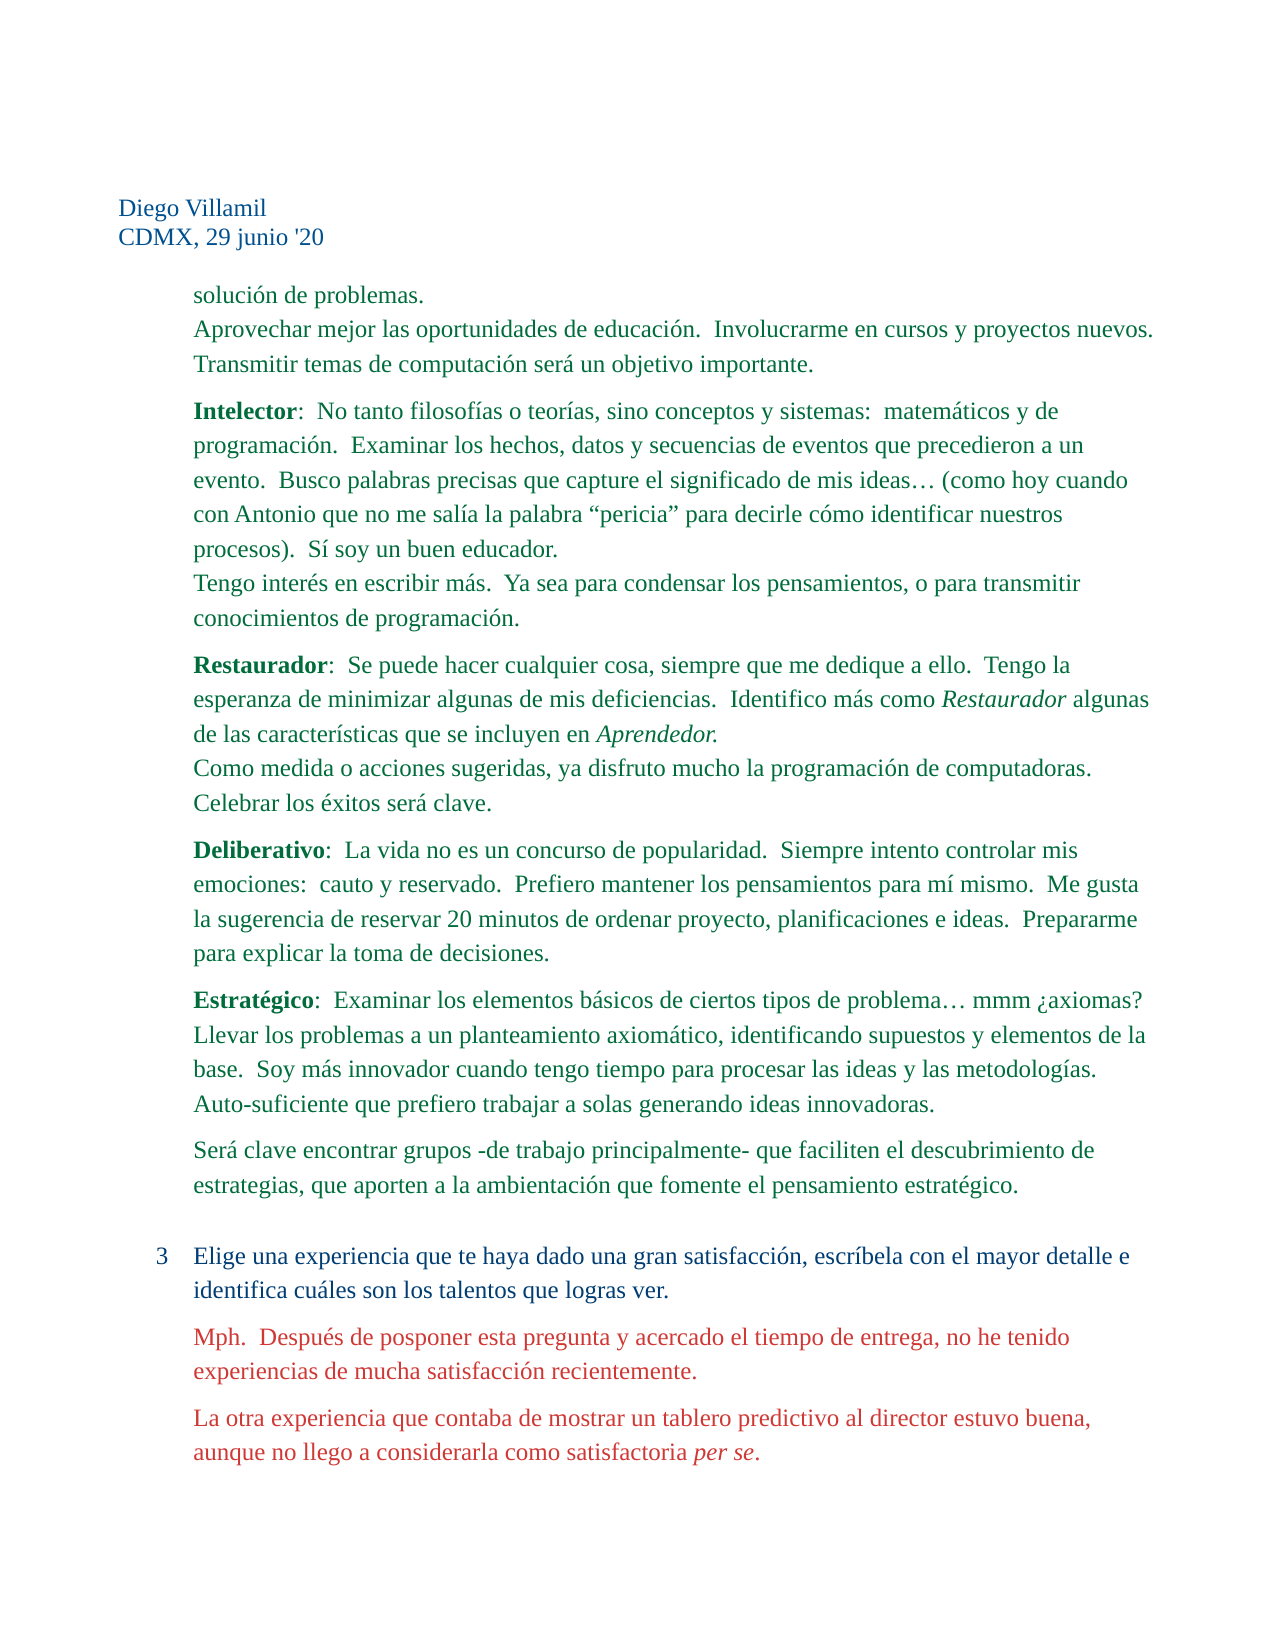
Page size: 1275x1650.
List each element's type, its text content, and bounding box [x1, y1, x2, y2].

text Intelector: No tanto filosofías o teorías, sino conceptos y sistemas: matemáticos y de programación. Examinar los hechos, datos y secuencias de eventos que precedieron a un evento. Busco palabras precisas que capture el significado de mis ideas… (como hoy cuando con Antonio que no me salía la palabra “pericia” para decirle cómo identificar nuestros procesos). Sí soy un buen educador. Tengo interés en escribir más. Ya sea para condensar los pensamientos, o para transmitir conocimientos de programación. [193, 396, 1157, 632]
text Estratégico: Examinar los elementos básicos de ciertos tipos de problema… mmm ¿axiomas? Llevar los problemas a un planteamiento axiomático, identificando supuestos y elementos de la base. Soy más innovador cuando tengo tiempo para procesar las ideas y las metodologías. Auto-suficiente que prefiero trabajar a solas generando ideas innovadoras. [193, 985, 1157, 1117]
text Mph. Después de posponer esta pregunta y acercado el tiempo de entrega, no he tenido experiencias de mucha satisfacción recientemente. [193, 1322, 1157, 1385]
list Elige una experiencia que te haya dado una gran satisfacción, escríbela con el mayor detalle e identifica cuáles son los talentos que logras ver. [156, 1241, 1157, 1304]
text La otra experiencia que contaba de mostrar un tablero predictivo al director estuvo buena, aunque no llego a considerarla como satisfactoria per se. [193, 1403, 1157, 1466]
text Será clave encontrar grupos -de trabajo principalmente- que faciliten el descubrimiento de estrategias, que aporten a la ambientación que fomente el pensamiento estratégico. [193, 1136, 1157, 1199]
text Restaurador: Se puede hacer cualquier cosa, siempre que me dedique a ello. Tengo la esperanza de minimizar algunas de mis deficiencias. Identifico más como Restaurador algunas de las características que se incluyen en Aprendedor. Como medida o acciones sugeridas, ya disfruto mucho la programación de computadoras. Celebrar los éxitos será clave. [193, 650, 1157, 817]
text Deliberativo: La vida no es un concurso de popularidad. Siempre intento controlar mis emociones: cauto y reservado. Prefiero mantener los pensamientos para mí mismo. Me gusta la sugerencia de reservar 20 minutos de ordenar proyecto, planificaciones e ideas. Prepararme para explicar la toma de decisiones. [193, 835, 1157, 967]
text solución de problemas. Aprovechar mejor las oportunidades de educación. Involucrarme en cursos y proyectos nuevos. Transmitir temas de computación será un objetivo importante. [193, 280, 1157, 378]
